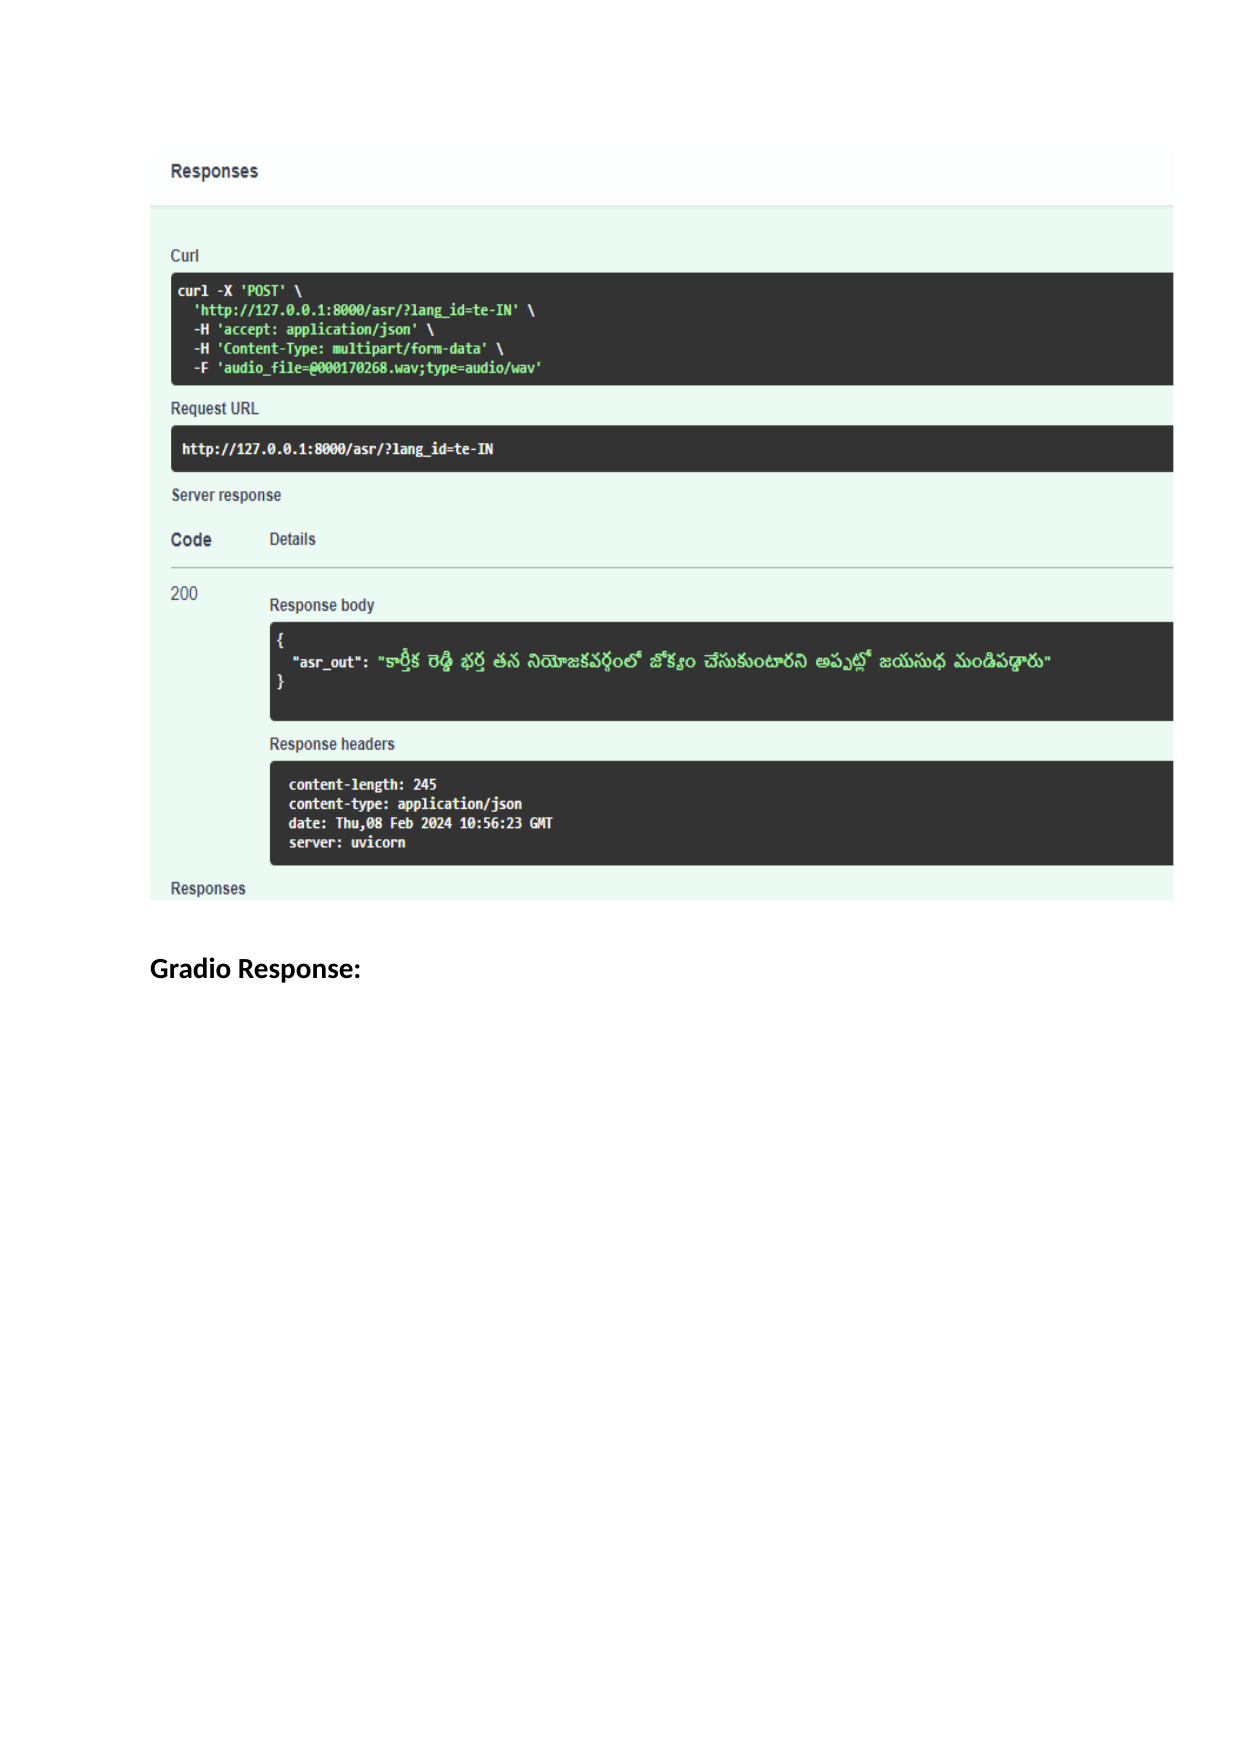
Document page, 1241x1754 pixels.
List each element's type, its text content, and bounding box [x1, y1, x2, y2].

text Gradio Response: [150, 950, 1090, 986]
